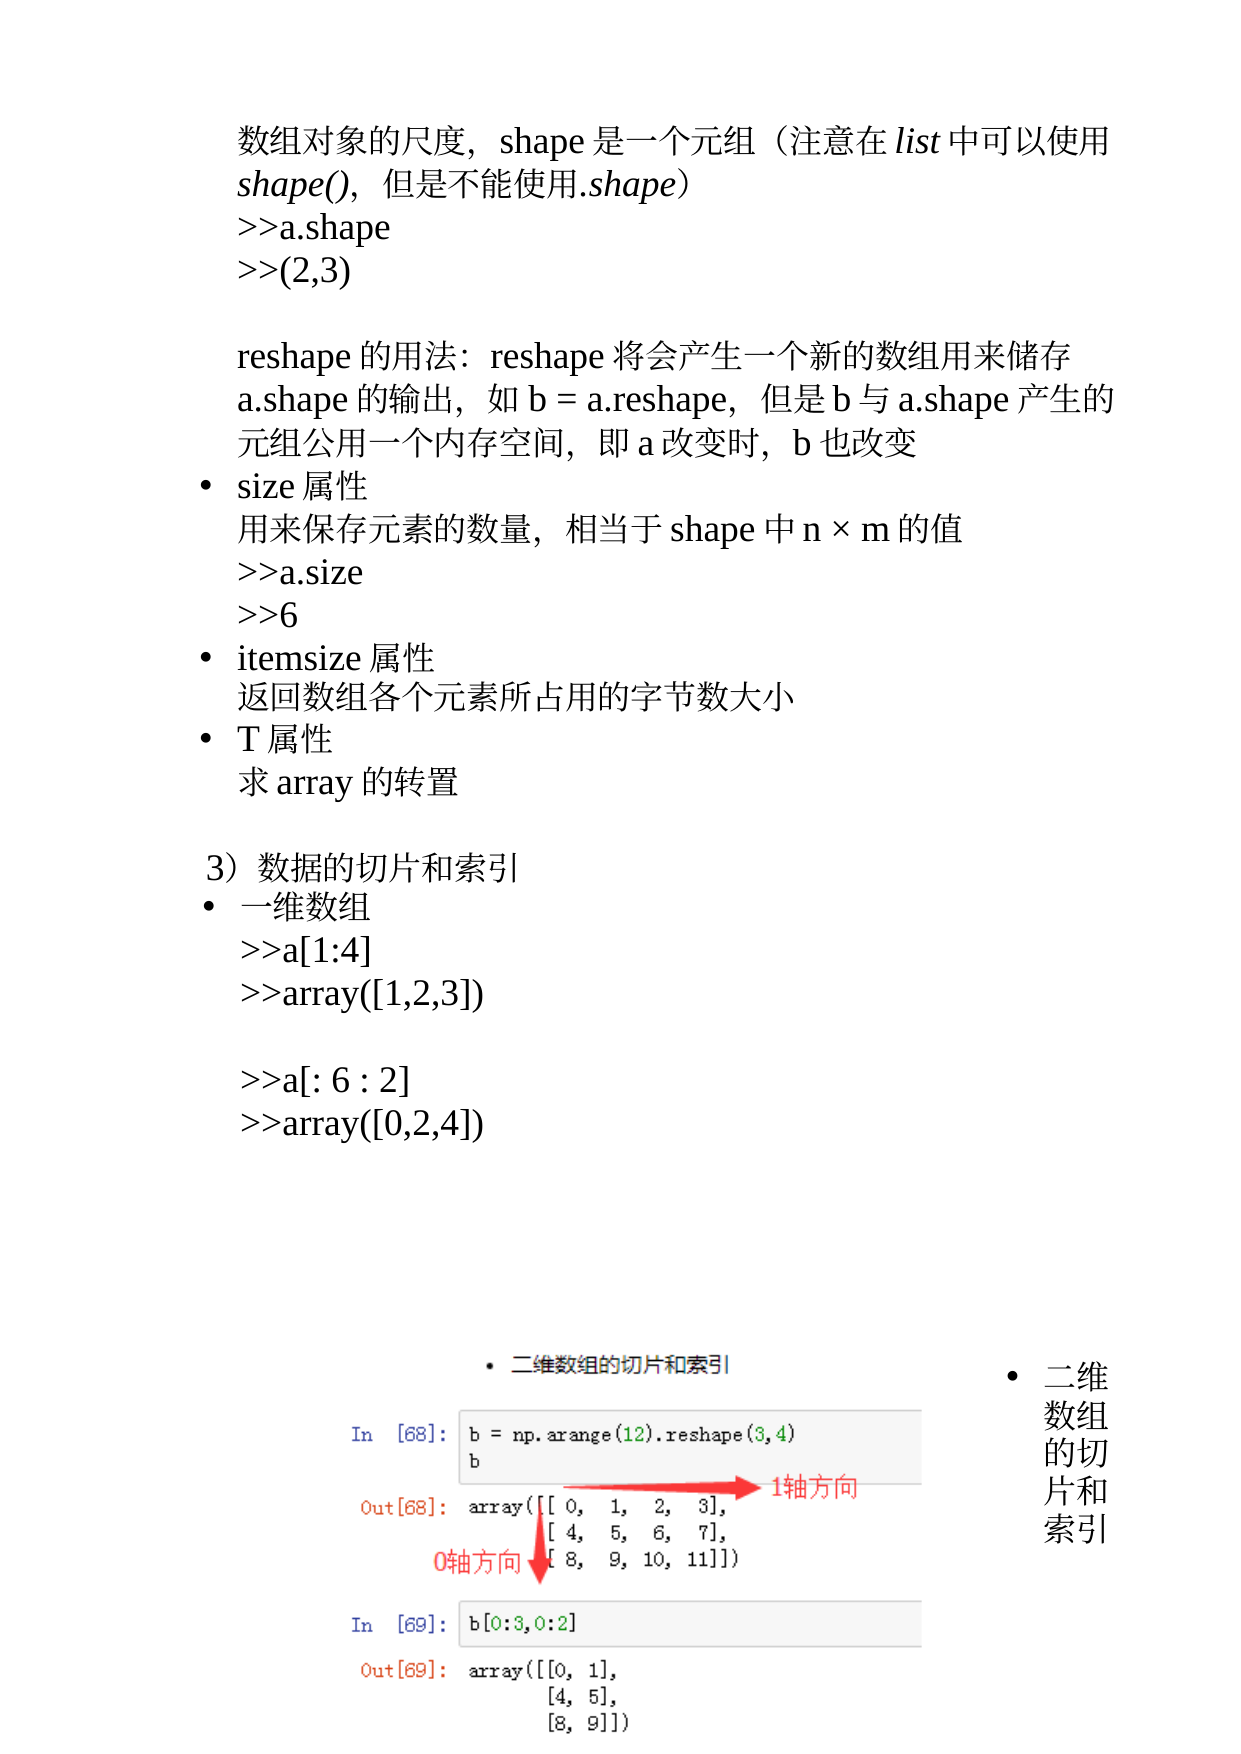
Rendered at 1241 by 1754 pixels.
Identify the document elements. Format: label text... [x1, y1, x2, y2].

list T属性 [199, 716, 1122, 759]
list >>array([0,2,4]) [202, 1100, 1122, 1143]
list itemsize属性 [199, 636, 1122, 679]
list >>a.size [199, 549, 1122, 592]
picture [318, 1335, 922, 1754]
list >>array([1,2,3]) [202, 971, 1122, 1014]
list >>a[: 6 : 2] [202, 1057, 1122, 1100]
list >>(2,3) [199, 247, 1122, 291]
list size属性 [199, 463, 1122, 506]
list >>a.shape [199, 204, 1122, 247]
list 一维数组 [202, 889, 1122, 928]
list 求array的转置 [199, 759, 1122, 803]
list reshape的用法：reshape将会产生一个新的数组用来储存a.shape的输出，如 b = a.reshape，但是b与a.shape产生的元组公用一个内存空间，即a改变时，b也改变 [199, 334, 1122, 463]
list 数组对象的尺度，shape是一个元组（注意在list中可以使用shape()，但是不能使用.shape） [199, 118, 1122, 204]
list >>6 [199, 592, 1122, 636]
text 3）数据的切片和索引 [118, 846, 1122, 889]
list >>a[1:4] [202, 928, 1122, 971]
list 二维数组的切片和索引 [922, 1359, 1122, 1548]
list [202, 1359, 318, 1548]
list 用来保存元素的数量，相当于shape中n × m的值 [199, 506, 1122, 549]
list 返回数组各个元素所占用的字节数大小 [199, 679, 1122, 716]
